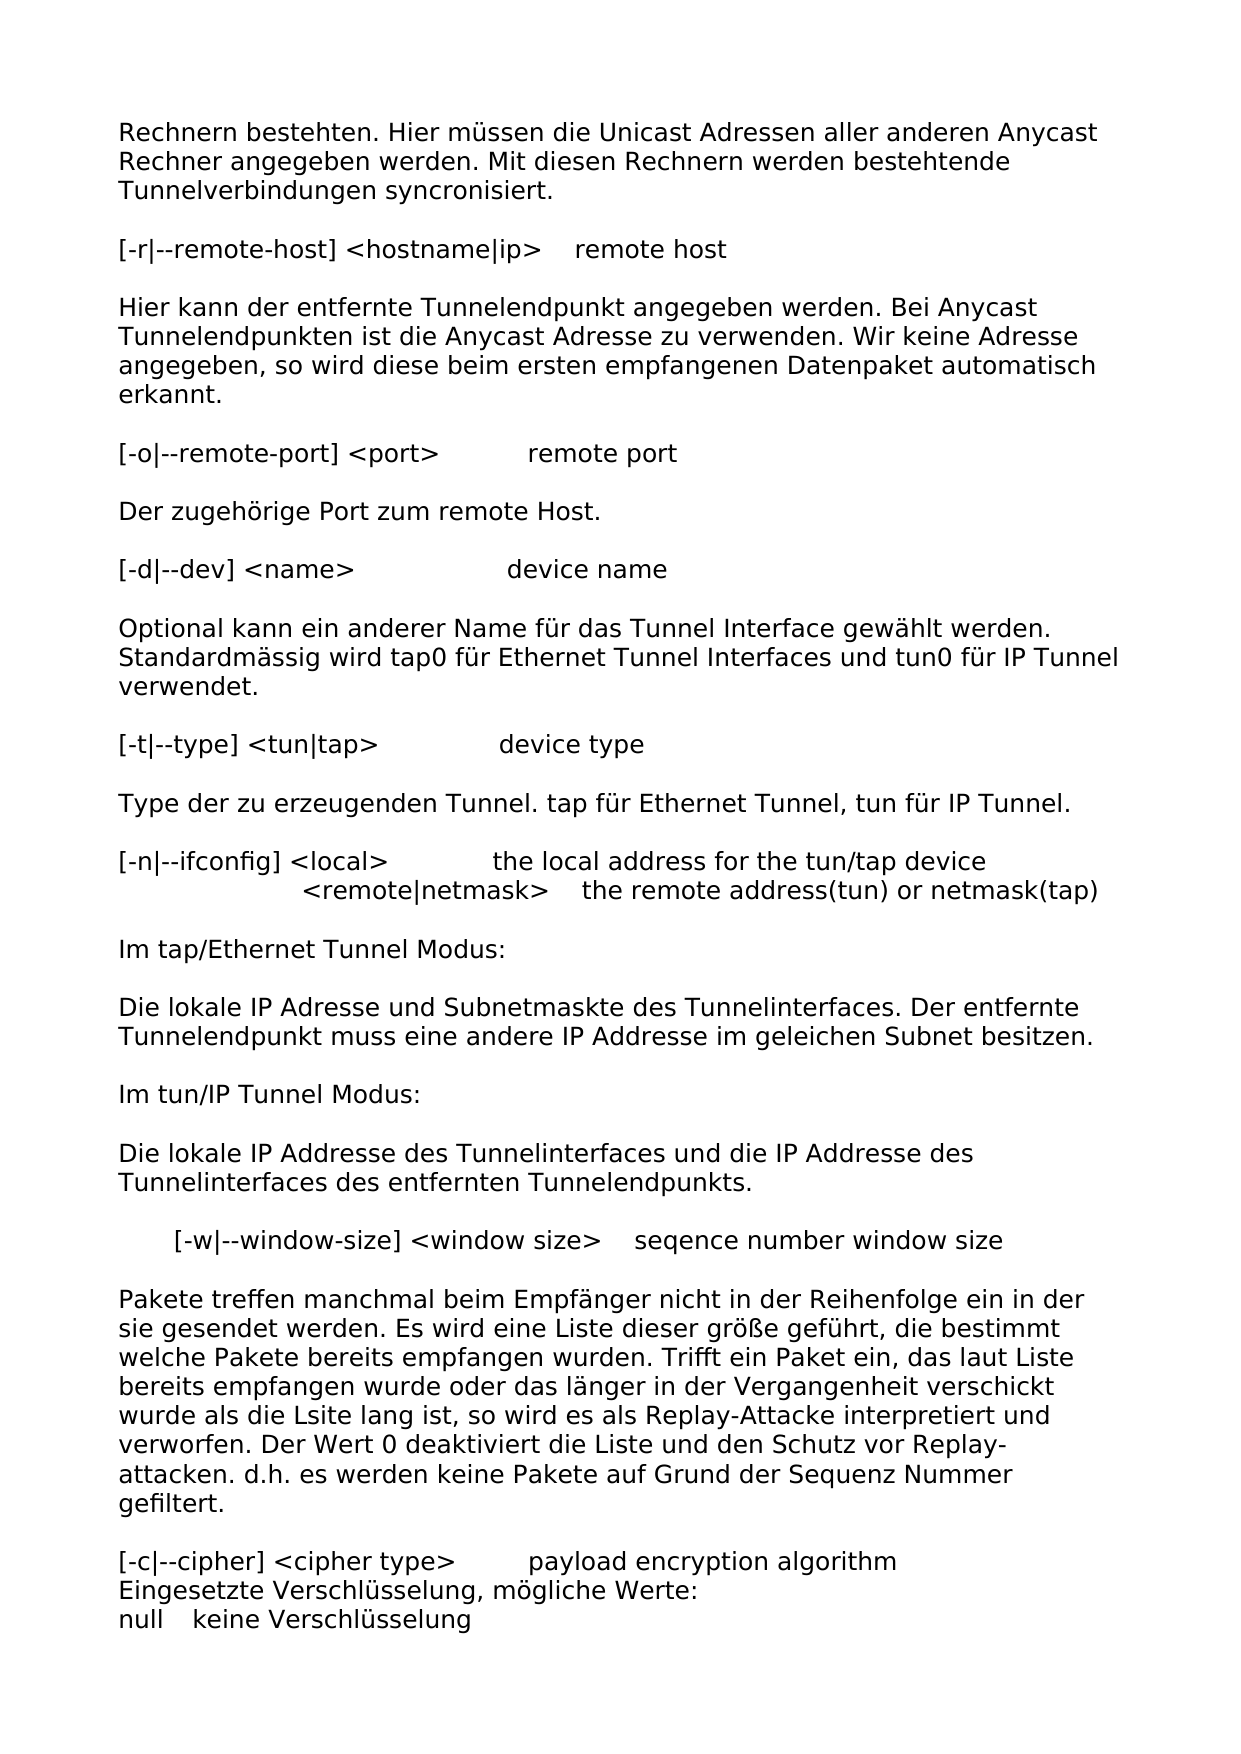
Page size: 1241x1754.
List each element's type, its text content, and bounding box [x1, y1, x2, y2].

text Im tap/Ethernet Tunnel Modus: [118, 935, 1122, 964]
text null keine Verschlüsselung [118, 1606, 1122, 1635]
text [-r|--remote-host] <hostname|ip> remote host [118, 235, 1122, 264]
text Type der zu erzeugenden Tunnel. tap für Ethernet Tunnel, tun für IP Tunnel. [118, 789, 1122, 818]
text [-n|--ifconfig] <local> the local address for the tun/tap device [118, 847, 1122, 876]
text Im tun/IP Tunnel Modus: [118, 1081, 1122, 1110]
text Rechnern bestehten. Hier müssen die Unicast Adressen aller anderen Anycast Rechner angegeben werden. Mit diesen Rechnern werden bestehtende Tunnelverbindungen syncronisiert. [118, 118, 1122, 206]
text [-w|--window-size] <window size> seqence number window size [118, 1226, 1122, 1256]
text Der zugehörige Port zum remote Host. [118, 497, 1122, 526]
text [-o|--remote-port] <port> remote port [118, 439, 1122, 468]
text Die lokale IP Addresse des Tunnelinterfaces und die IP Addresse des Tunnelinterfaces des entfernten Tunnelendpunkts. [118, 1139, 1122, 1197]
text [-t|--type] <tun|tap> device type [118, 731, 1122, 760]
text Pakete treffen manchmal beim Empfänger nicht in der Reihenfolge ein in der sie gesendet werden. Es wird eine Liste dieser größe geführt, die bestimmt welche Pakete bereits empfangen wurden. Trifft ein Paket ein, das laut Liste bereits empfangen wurde oder das länger in der Vergangenheit verschickt wurde als die Lsite lang ist, so wird es als Replay-Attacke interpretiert und verworfen. Der Wert 0 deaktiviert die Liste und den Schutz vor Replay-attacken. d.h. es werden keine Pakete auf Grund der Sequenz Nummer gefiltert. [118, 1285, 1122, 1518]
text [-d|--dev] <name> device name [118, 556, 1122, 585]
text Die lokale IP Adresse und Subnetmaskte des Tunnelinterfaces. Der entfernte Tunnelendpunkt muss eine andere IP Addresse im geleichen Subnet besitzen. [118, 993, 1122, 1051]
text <remote|netmask> the remote address(tun) or netmask(tap) [118, 876, 1122, 906]
text Optional kann ein anderer Name für das Tunnel Interface gewählt werden. Standardmässig wird tap0 für Ethernet Tunnel Interfaces und tun0 für IP Tunnel verwendet. [118, 614, 1122, 701]
text Eingesetzte Verschlüsselung, mögliche Werte: [118, 1576, 1122, 1606]
text [-c|--cipher] <cipher type> payload encryption algorithm [118, 1547, 1122, 1576]
text Hier kann der entfernte Tunnelendpunkt angegeben werden. Bei Anycast Tunnelendpunkten ist die Anycast Adresse zu verwenden. Wir keine Adresse angegeben, so wird diese beim ersten empfangenen Datenpaket automatisch erkannt. [118, 293, 1122, 410]
